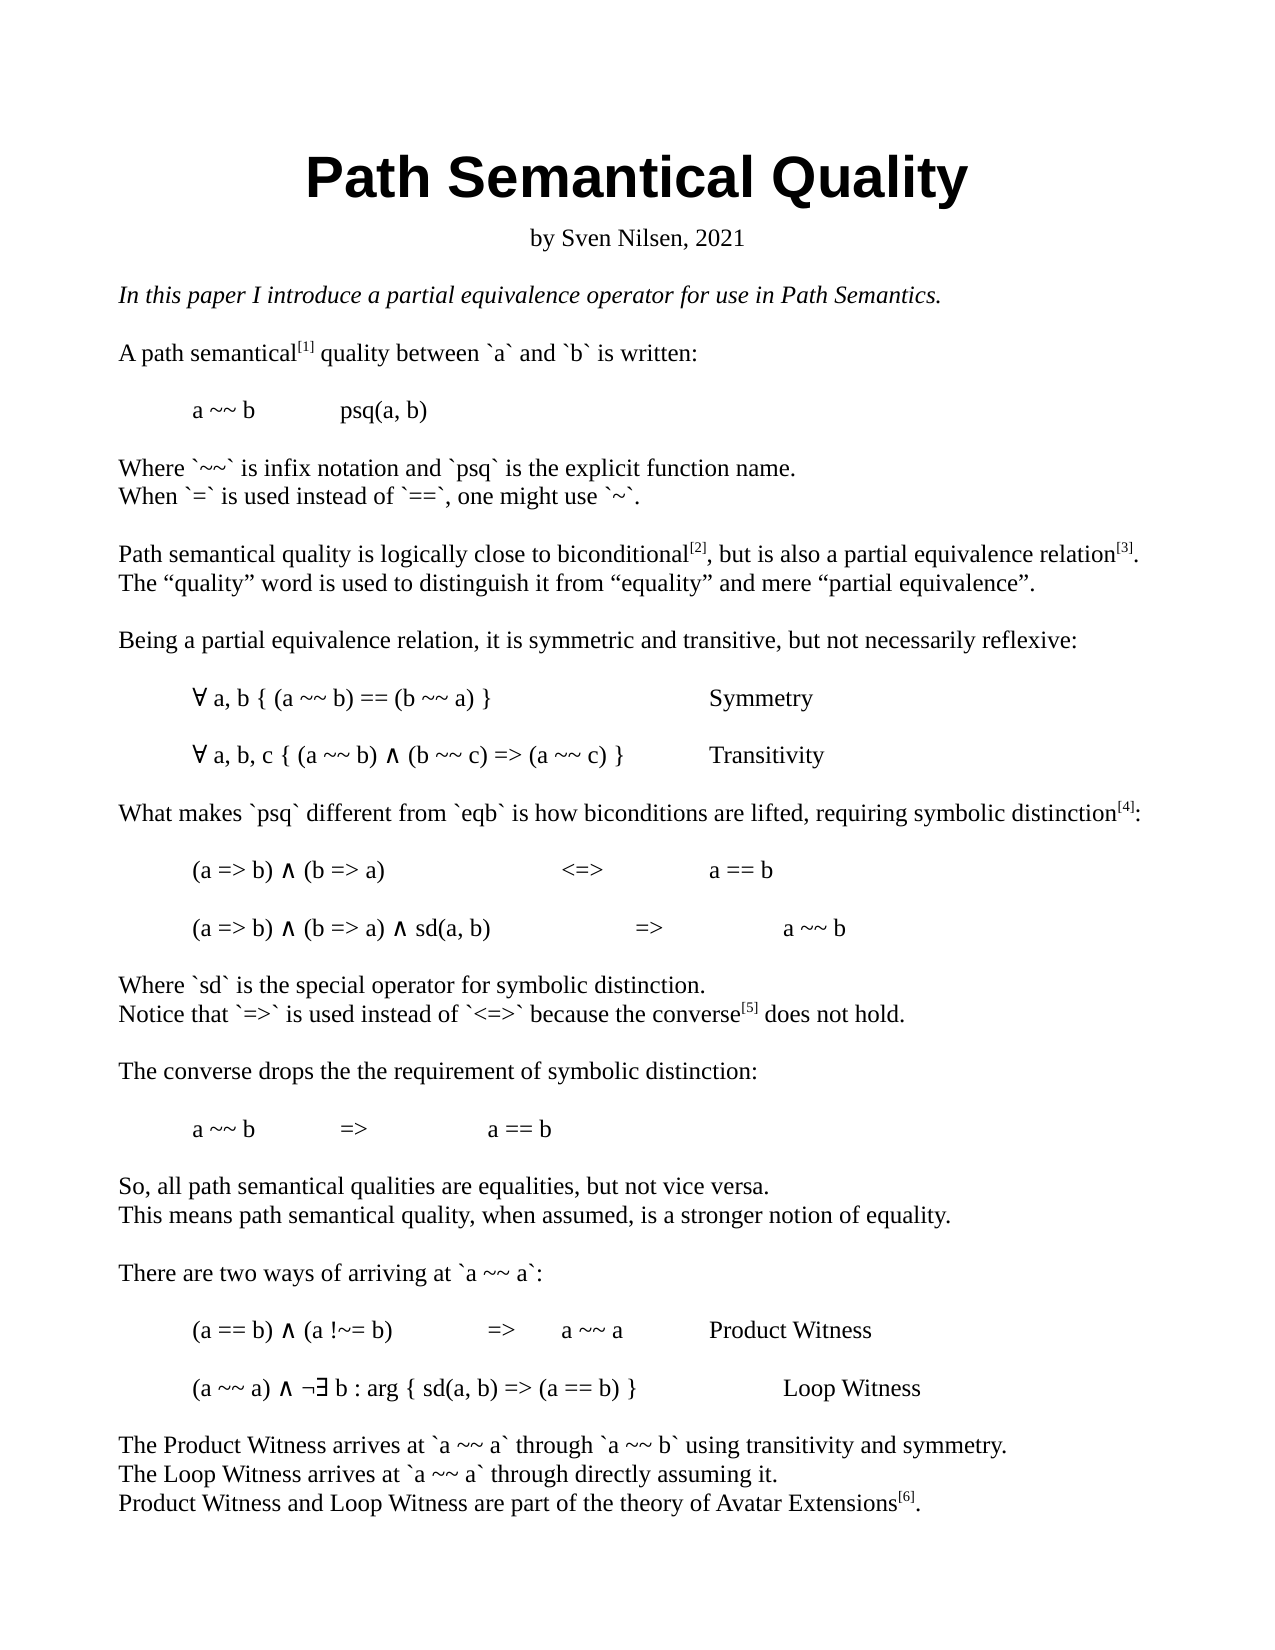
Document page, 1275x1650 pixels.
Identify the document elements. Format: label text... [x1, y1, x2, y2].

text Being a partial equivalence relation, it is symmetric and transitive, but not necessarily reflexive: [118, 625, 1157, 654]
text This means path semantical quality, when assumed, is a stronger notion of equality. [118, 1200, 1157, 1229]
text a ~~ b psq(a, b) [118, 395, 1157, 424]
text by Sven Nilsen, 2021 [118, 223, 1157, 251]
text (a => b) ∧ (b => a) ∧ sd(a, b) => a ~~ b [118, 913, 1157, 941]
text The Loop Witness arrives at `a ~~ a` through directly assuming it. [118, 1459, 1157, 1488]
text (a ~~ a) ∧ ¬∃ b : arg { sd(a, b) => (a == b) } Loop Witness [118, 1373, 1157, 1401]
text The Product Witness arrives at `a ~~ a` through `a ~~ b` using transitivity and symmetry. [118, 1430, 1157, 1459]
text What makes `psq` different from `eqb` is how biconditions are lifted, requiring symbolic distinction[4]: [118, 798, 1157, 826]
text There are two ways of arriving at `a ~~ a`: [118, 1258, 1157, 1286]
text (a == b) ∧ (a !~= b) => a ~~ a Product Witness [118, 1315, 1157, 1344]
text The “quality” word is used to distinguish it from “equality” and mere “partial equivalence”. [118, 568, 1157, 596]
title Path Semantical Quality [118, 143, 1157, 210]
text A path semantical[1] quality between `a` and `b` is written: [118, 338, 1157, 366]
text a ~~ b => a == b [118, 1114, 1157, 1143]
text Where `sd` is the special operator for symbolic distinction. [118, 970, 1157, 999]
text Product Witness and Loop Witness are part of the theory of Avatar Extensions[6]. [118, 1488, 1157, 1516]
text The converse drops the the requirement of symbolic distinction: [118, 1056, 1157, 1085]
text (a => b) ∧ (b => a) <=> a == b [118, 855, 1157, 884]
text In this paper I introduce a partial equivalence operator for use in Path Semantics. [118, 280, 1157, 309]
text Path semantical quality is logically close to biconditional[2], but is also a partial equivalence relation[3]. [118, 539, 1157, 568]
text When `=` is used instead of `==`, one might use `~`. [118, 481, 1157, 510]
text Notice that `=>` is used instead of `<=>` because the converse[5] does not hold. [118, 999, 1157, 1028]
text Where `~~` is infix notation and `psq` is the explicit function name. [118, 453, 1157, 481]
text So, all path semantical qualities are equalities, but not vice versa. [118, 1171, 1157, 1200]
text ∀ a, b { (a ~~ b) == (b ~~ a) } Symmetry [118, 683, 1157, 711]
text ∀ a, b, c { (a ~~ b) ∧ (b ~~ c) => (a ~~ c) } Transitivity [118, 740, 1157, 769]
